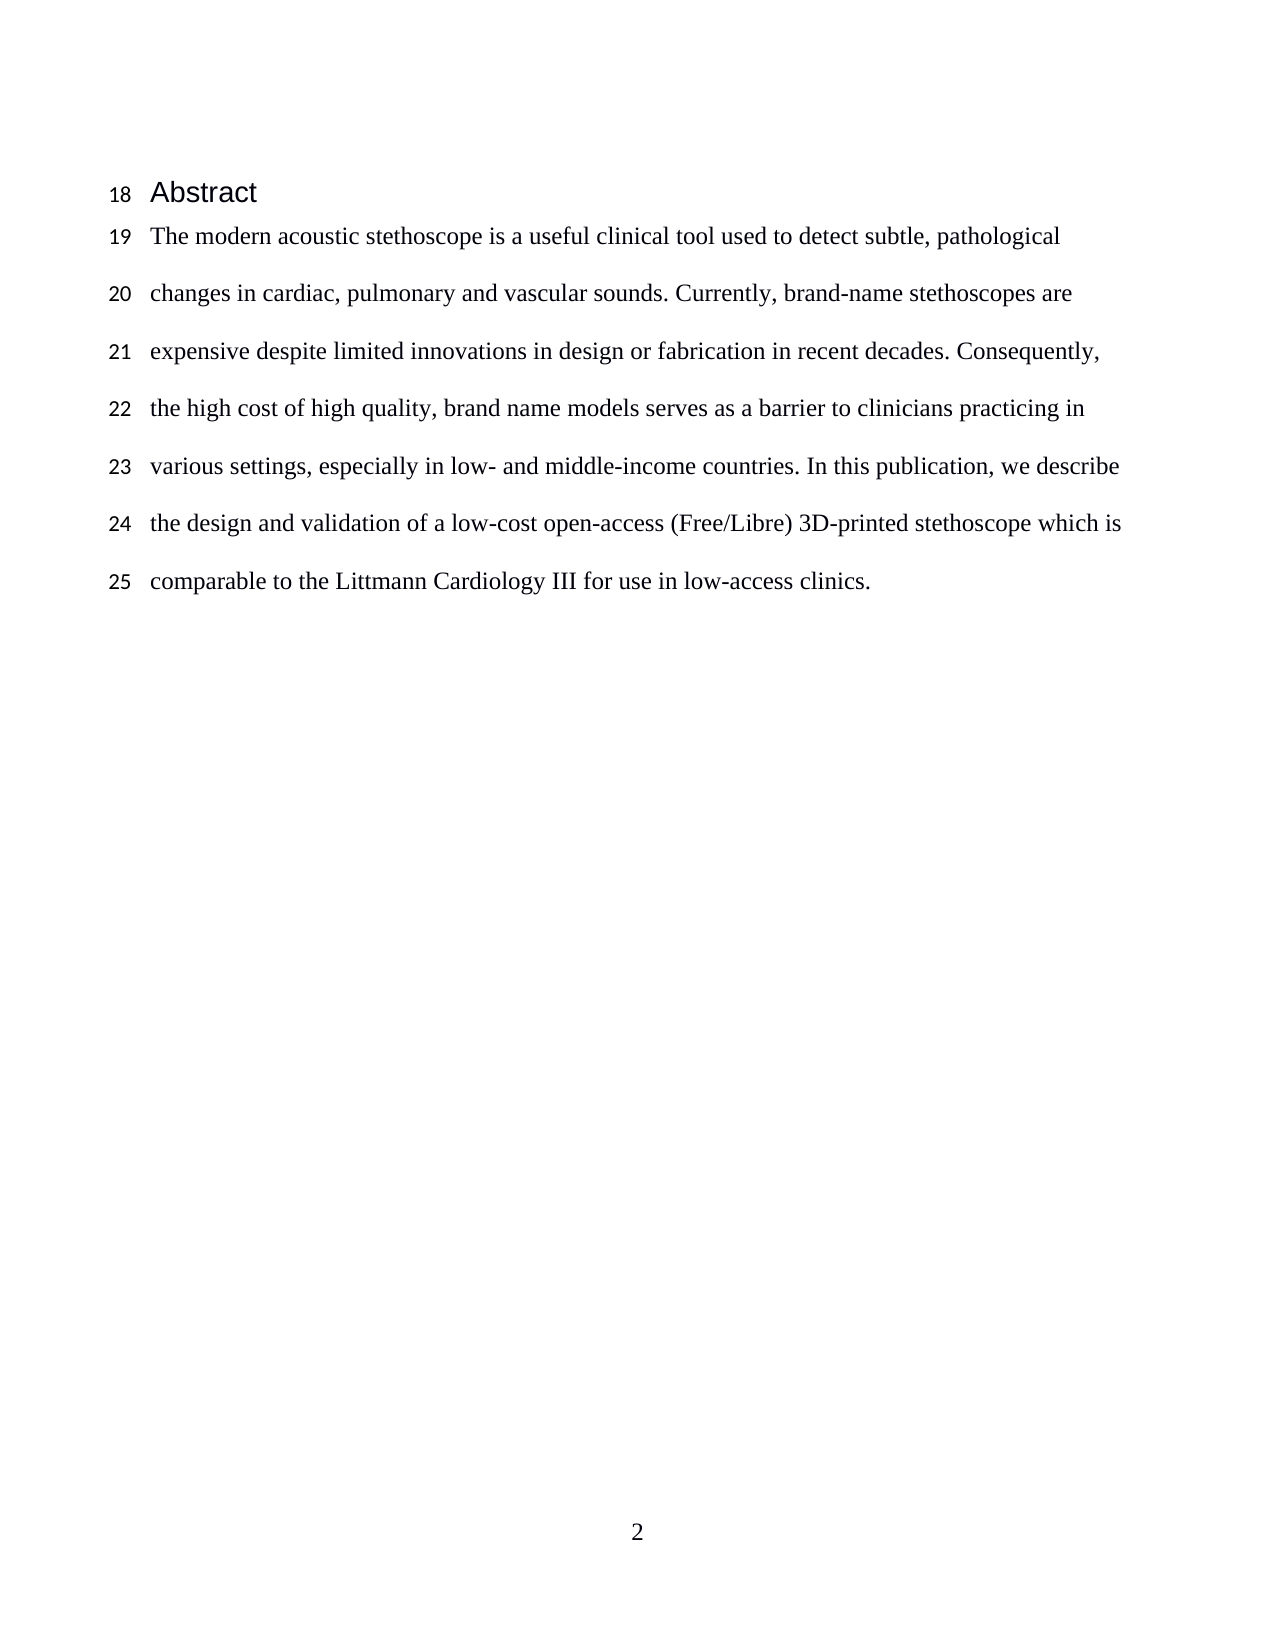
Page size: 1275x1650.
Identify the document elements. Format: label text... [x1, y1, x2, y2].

subtitle Abstract [150, 175, 1125, 208]
text The modern acoustic stethoscope is a useful clinical tool used to detect subtle, pathological changes in cardiac, pulmonary and vascular sounds. Currently, brand-name stethoscopes are expensive despite limited innovations in design or fabrication in recent decades. Consequently, the high cost of high quality, brand name models serves as a barrier to clinicians practicing in various settings, especially in low- and middle-income countries. In this publication, we describe the design and validation of a low-cost open-access (Free/Libre) 3D-printed stethoscope which is comparable to the Littmann Cardiology III for use in low-access clinics. [150, 221, 1125, 595]
